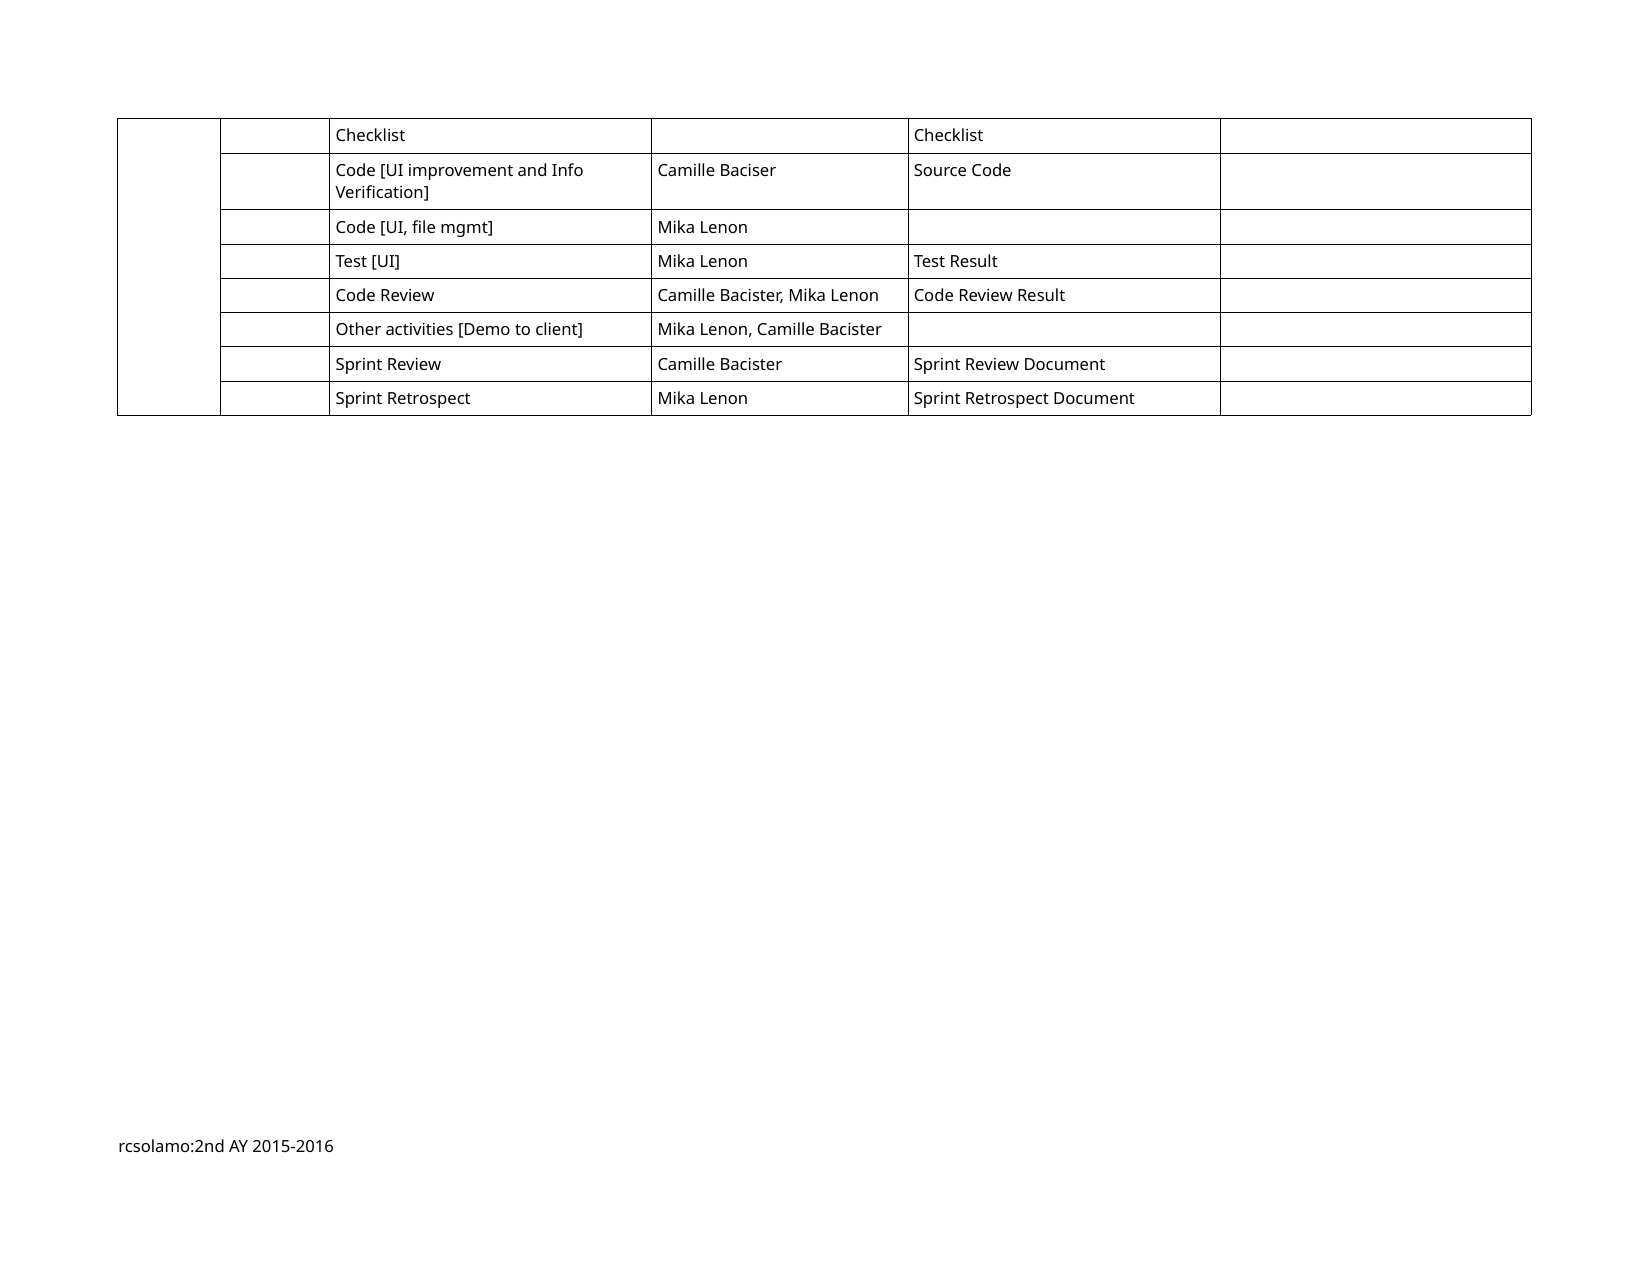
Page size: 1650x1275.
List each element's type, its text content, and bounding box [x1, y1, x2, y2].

table_cell Test Result [909, 245, 1220, 278]
table_cell Code Review [330, 279, 651, 312]
table_cell [221, 119, 329, 152]
table_cell [221, 210, 329, 244]
table_cell [221, 313, 329, 346]
table_cell Code [UI improvement and Info Verification] [330, 154, 651, 209]
table_cell Other activities [Demo to client] [330, 313, 651, 346]
table_cell Code Review Result [909, 279, 1220, 312]
table_cell [221, 245, 329, 278]
table_cell Source Code [909, 154, 1220, 209]
table_cell [221, 279, 329, 312]
table_cell Camille Baciser [652, 154, 908, 209]
table_cell Sprint Retrospect Document [909, 382, 1220, 415]
table_cell Checklist [330, 119, 651, 152]
table_cell [221, 382, 329, 415]
table_cell Mika Lenon, Camille Bacister [652, 313, 908, 346]
table_cell Mika Lenon [652, 210, 908, 244]
table_cell [1221, 382, 1531, 415]
table_cell Camille Bacister, Mika Lenon [652, 279, 908, 312]
table_cell Camille Bacister [652, 347, 908, 381]
table_cell [1221, 154, 1531, 209]
table_cell [652, 119, 908, 152]
table_cell Checklist [909, 119, 1220, 152]
table_cell [221, 154, 329, 209]
table_cell Mika Lenon [652, 245, 908, 278]
table_cell [909, 210, 1220, 244]
table_cell Sprint Review [330, 347, 651, 381]
table_cell Code [UI, file mgmt] [330, 210, 651, 244]
table_cell [1221, 119, 1531, 152]
table_cell [1221, 347, 1531, 381]
table_cell Mika Lenon [652, 382, 908, 415]
table_cell [1221, 245, 1531, 278]
table_cell [1221, 210, 1531, 244]
table_cell Sprint Review Document [909, 347, 1220, 381]
table_cell Sprint Retrospect [330, 382, 651, 415]
table_cell Test [UI] [330, 245, 651, 278]
table_cell [221, 347, 329, 381]
table_cell [1221, 279, 1531, 312]
table_cell [118, 119, 220, 415]
table_cell [1221, 313, 1531, 346]
table_cell [909, 313, 1220, 346]
